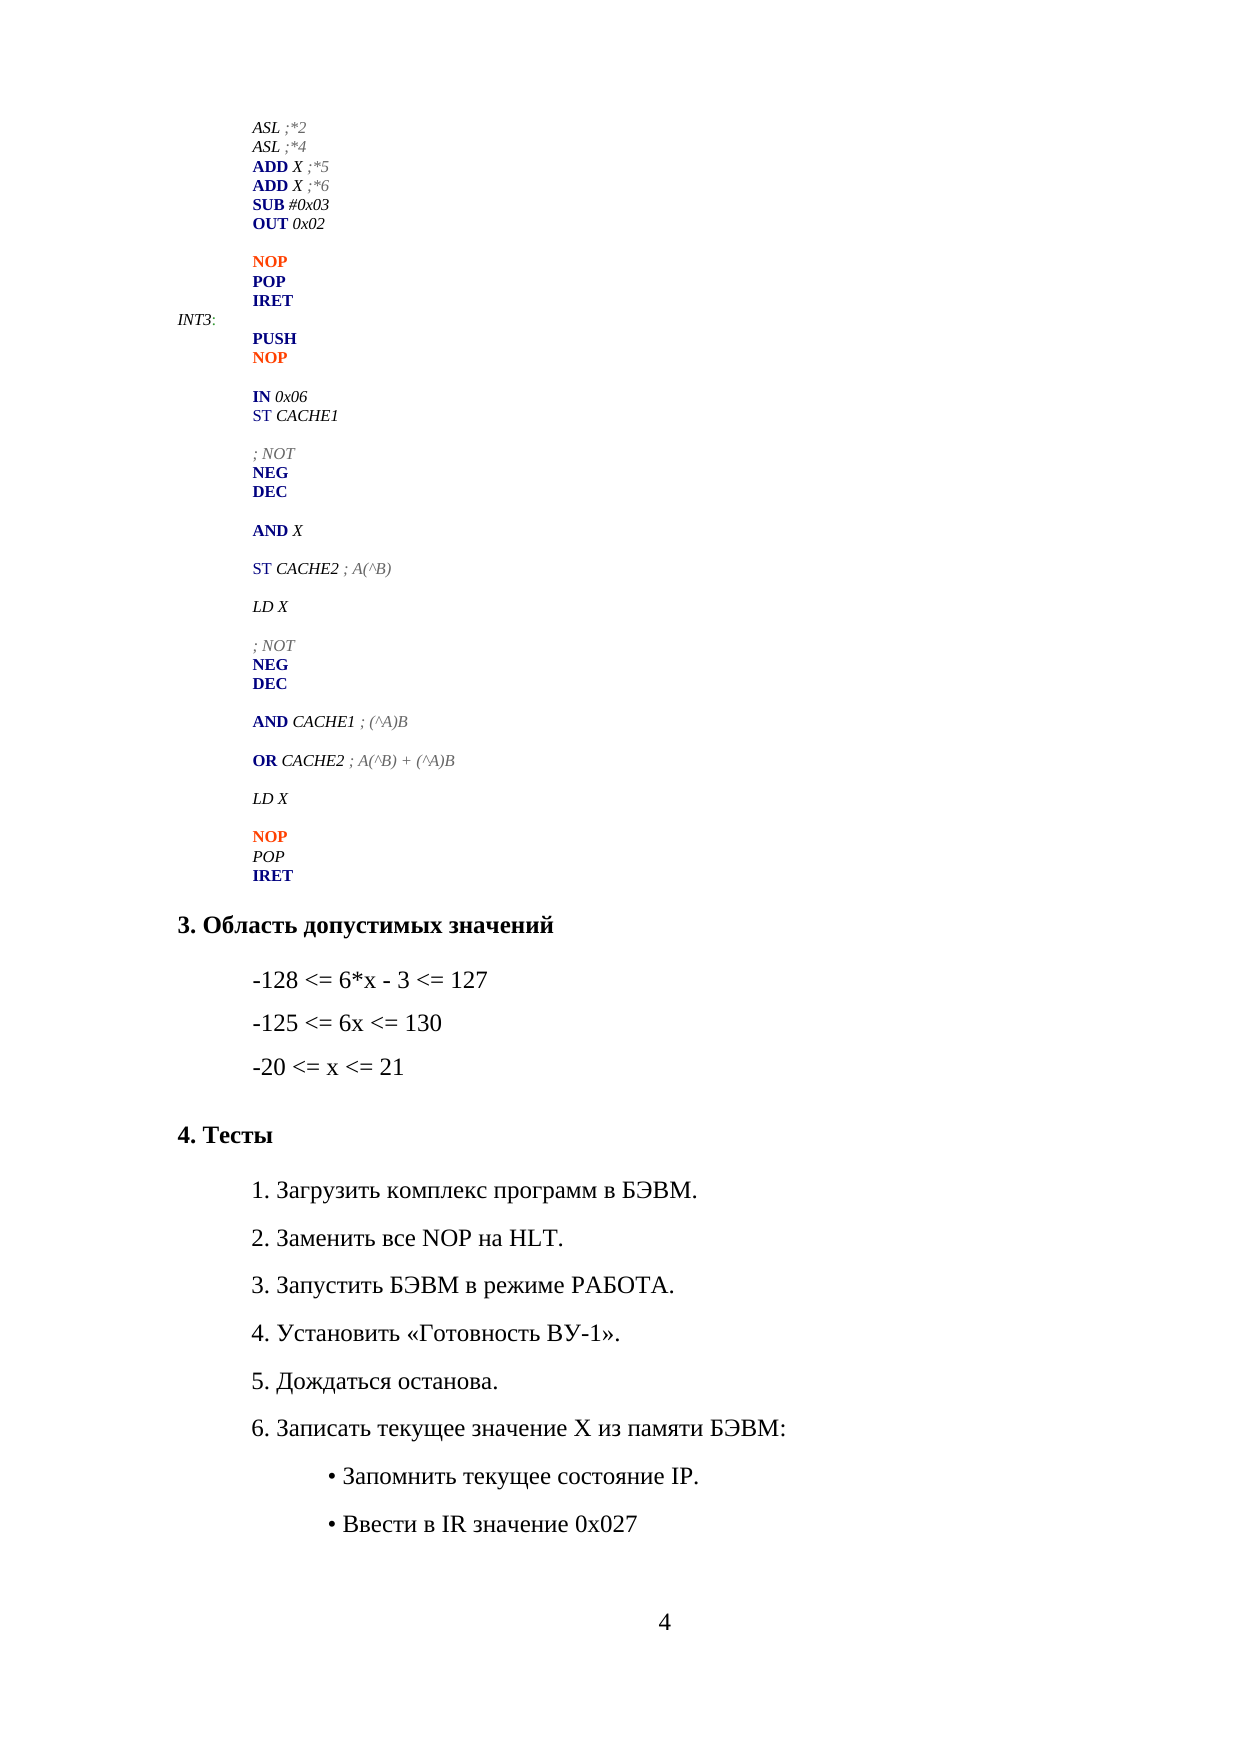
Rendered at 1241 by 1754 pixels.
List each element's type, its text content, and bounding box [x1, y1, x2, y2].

text OUT 0x02 [177, 214, 1152, 233]
text OR CACHE2 ; A(^B) + (^A)B [177, 751, 1152, 770]
text ADD X ;*6 [177, 176, 1152, 195]
text IRET [177, 291, 1152, 310]
list -20 <= x <= 21 [177, 1052, 1152, 1080]
text 2. Заменить все NOP на HLT. [177, 1223, 1152, 1252]
text AND CACHE1 ; (^A)B [177, 712, 1152, 731]
list -128 <= 6*x - 3 <= 127 [177, 965, 1152, 994]
text 4. Установить «Готовность ВУ-1». [177, 1318, 1152, 1347]
text ; NOT [177, 636, 1152, 655]
text PUSH [177, 329, 1152, 348]
text ASL ;*4 [177, 137, 1152, 156]
text 6. Записать текущее значение X из памяти БЭВМ: [177, 1413, 1152, 1442]
subtitle 4. Тесты [177, 1120, 1152, 1148]
text LD X [177, 597, 1152, 616]
text POP [177, 846, 1152, 866]
text IRET [177, 866, 1152, 885]
text NOP [177, 252, 1152, 271]
text POP [177, 271, 1152, 291]
text NEG [177, 463, 1152, 482]
text DEC [177, 674, 1152, 693]
text ; NOT [177, 444, 1152, 463]
text NEG [177, 655, 1152, 674]
text ST CACHE1 [177, 406, 1152, 425]
text INT3: [177, 310, 1152, 329]
text 1. Загрузить комплекс программ в БЭВМ. [177, 1175, 1152, 1204]
text IN 0x06 [177, 386, 1152, 406]
text ADD X ;*5 [177, 156, 1152, 176]
text • Ввести в IR значение 0x027 [177, 1509, 1152, 1537]
list -125 <= 6x <= 130 [177, 1008, 1152, 1037]
text LD X [177, 789, 1152, 808]
text DEC [177, 482, 1152, 501]
text NOP [177, 827, 1152, 846]
subtitle 3. Область допустимых значений [177, 910, 1152, 938]
text ASL ;*2 [177, 118, 1152, 137]
text ST CACHE2 ; A(^B) [177, 559, 1152, 578]
text AND X [177, 521, 1152, 540]
text • Запомнить текущее состояние IP. [177, 1461, 1152, 1490]
text 5. Дождаться останова. [177, 1366, 1152, 1394]
text SUB #0x03 [177, 195, 1152, 214]
text NOP [177, 348, 1152, 367]
text 3. Запустить БЭВМ в режиме РАБОТА. [177, 1271, 1152, 1299]
